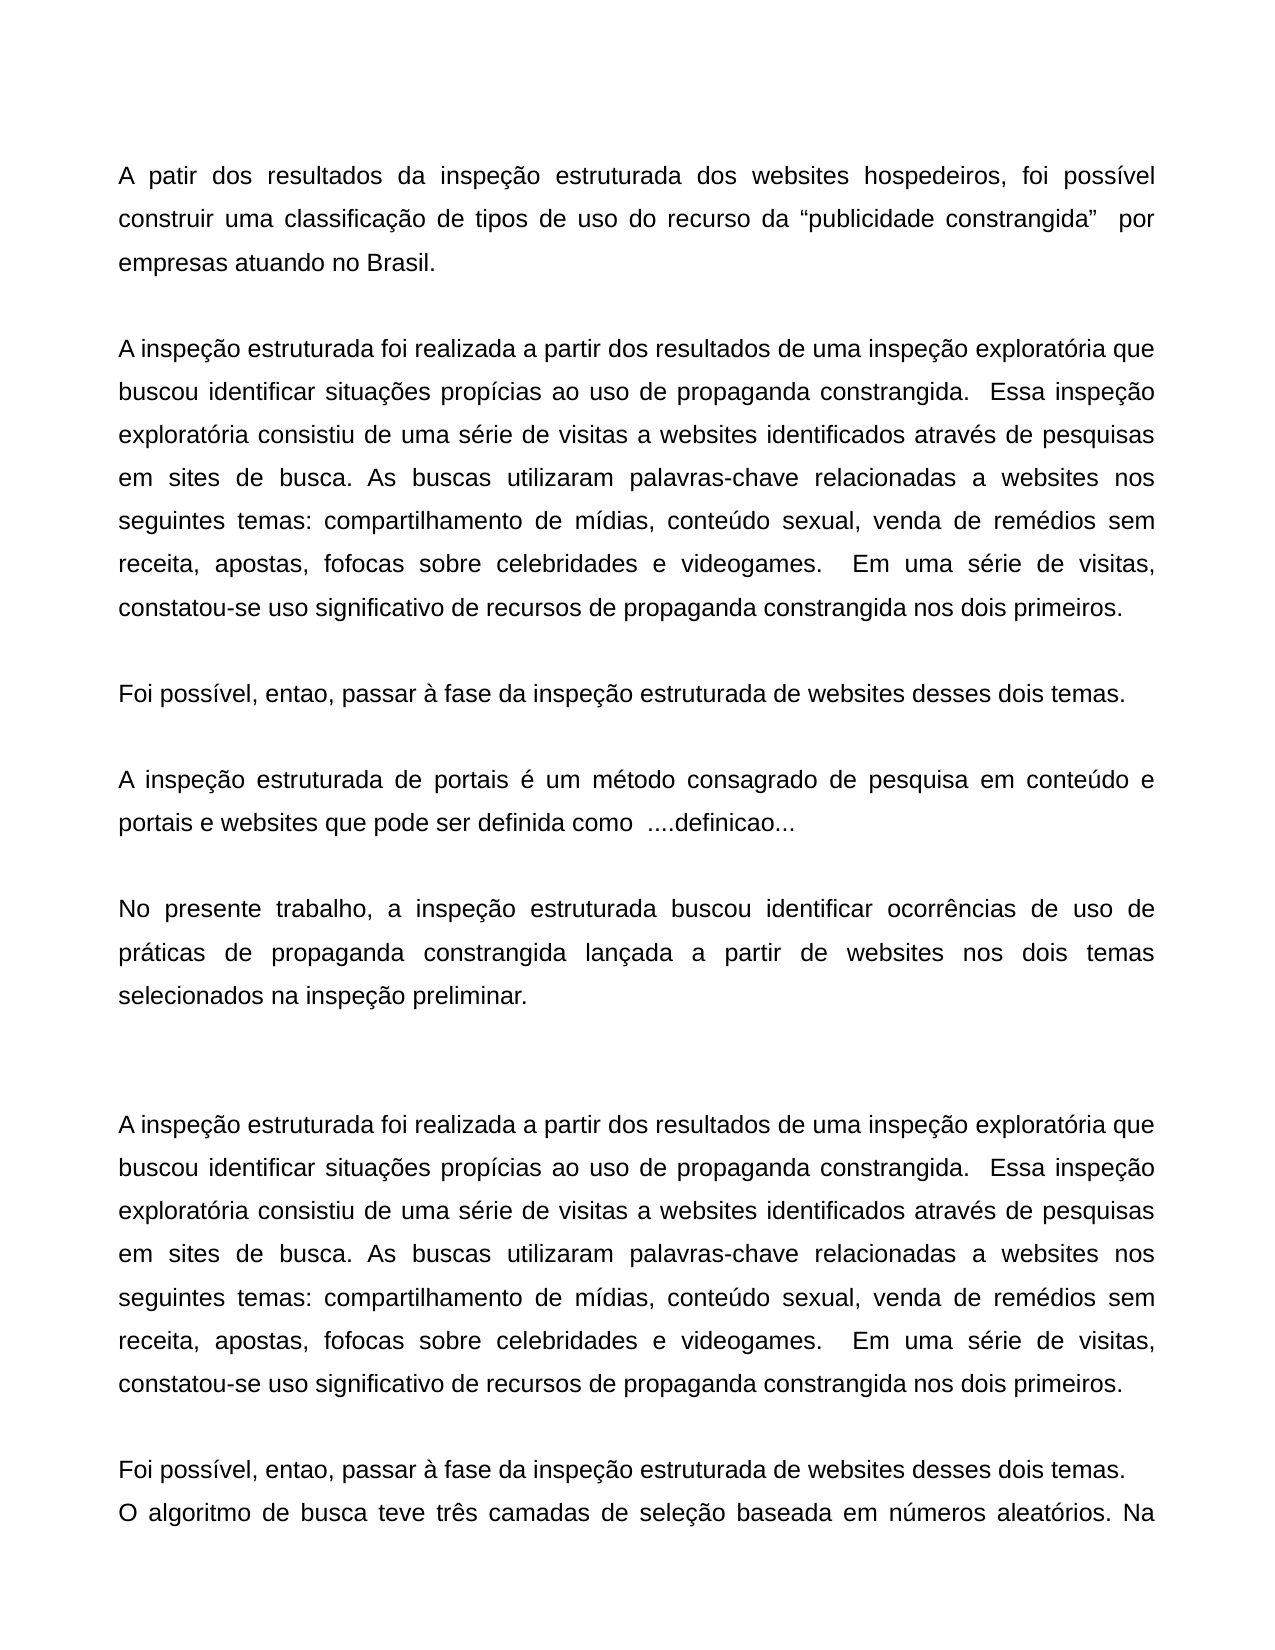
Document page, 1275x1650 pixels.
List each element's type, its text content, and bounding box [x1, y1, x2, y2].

text A inspeção estruturada foi realizada a partir dos resultados de uma inspeção exploratória que buscou identificar situações propícias ao uso de propaganda constrangida. Essa inspeção exploratória consistiu de uma série de visitas a websites identificados através de pesquisas em sites de busca. As buscas utilizaram palavras-chave relacionadas a websites nos seguintes temas: compartilhamento de mídias, conteúdo sexual, venda de remédios sem receita, apostas, fofocas sobre celebridades e videogames. Em uma série de visitas, constatou-se uso significativo de recursos de propaganda constrangida nos dois primeiros. [118, 334, 1157, 621]
text A inspeção estruturada foi realizada a partir dos resultados de uma inspeção exploratória que buscou identificar situações propícias ao uso de propaganda constrangida. Essa inspeção exploratória consistiu de uma série de visitas a websites identificados através de pesquisas em sites de busca. As buscas utilizaram palavras-chave relacionadas a websites nos seguintes temas: compartilhamento de mídias, conteúdo sexual, venda de remédios sem receita, apostas, fofocas sobre celebridades e videogames. Em uma série de visitas, constatou-se uso significativo de recursos de propaganda constrangida nos dois primeiros. [118, 1110, 1157, 1397]
text A inspeção estruturada de portais é um método consagrado de pesquisa em conteúdo e portais e websites que pode ser definida como ....definicao... [118, 765, 1157, 837]
text O algoritmo de busca teve três camadas de seleção baseada em números aleatórios. Na [118, 1498, 1157, 1527]
text Foi possível, entao, passar à fase da inspeção estruturada de websites desses dois temas. [118, 1455, 1157, 1484]
text Foi possível, entao, passar à fase da inspeção estruturada de websites desses dois temas. [118, 679, 1157, 707]
text A patir dos resultados da inspeção estruturada dos websites hospedeiros, foi possível construir uma classificação de tipos de uso do recurso da “publicidade constrangida” por empresas atuando no Brasil. [118, 161, 1157, 276]
text No presente trabalho, a inspeção estruturada buscou identificar ocorrências de uso de práticas de propaganda constrangida lançada a partir de websites nos dois temas selecionados na inspeção preliminar. [118, 894, 1157, 1009]
